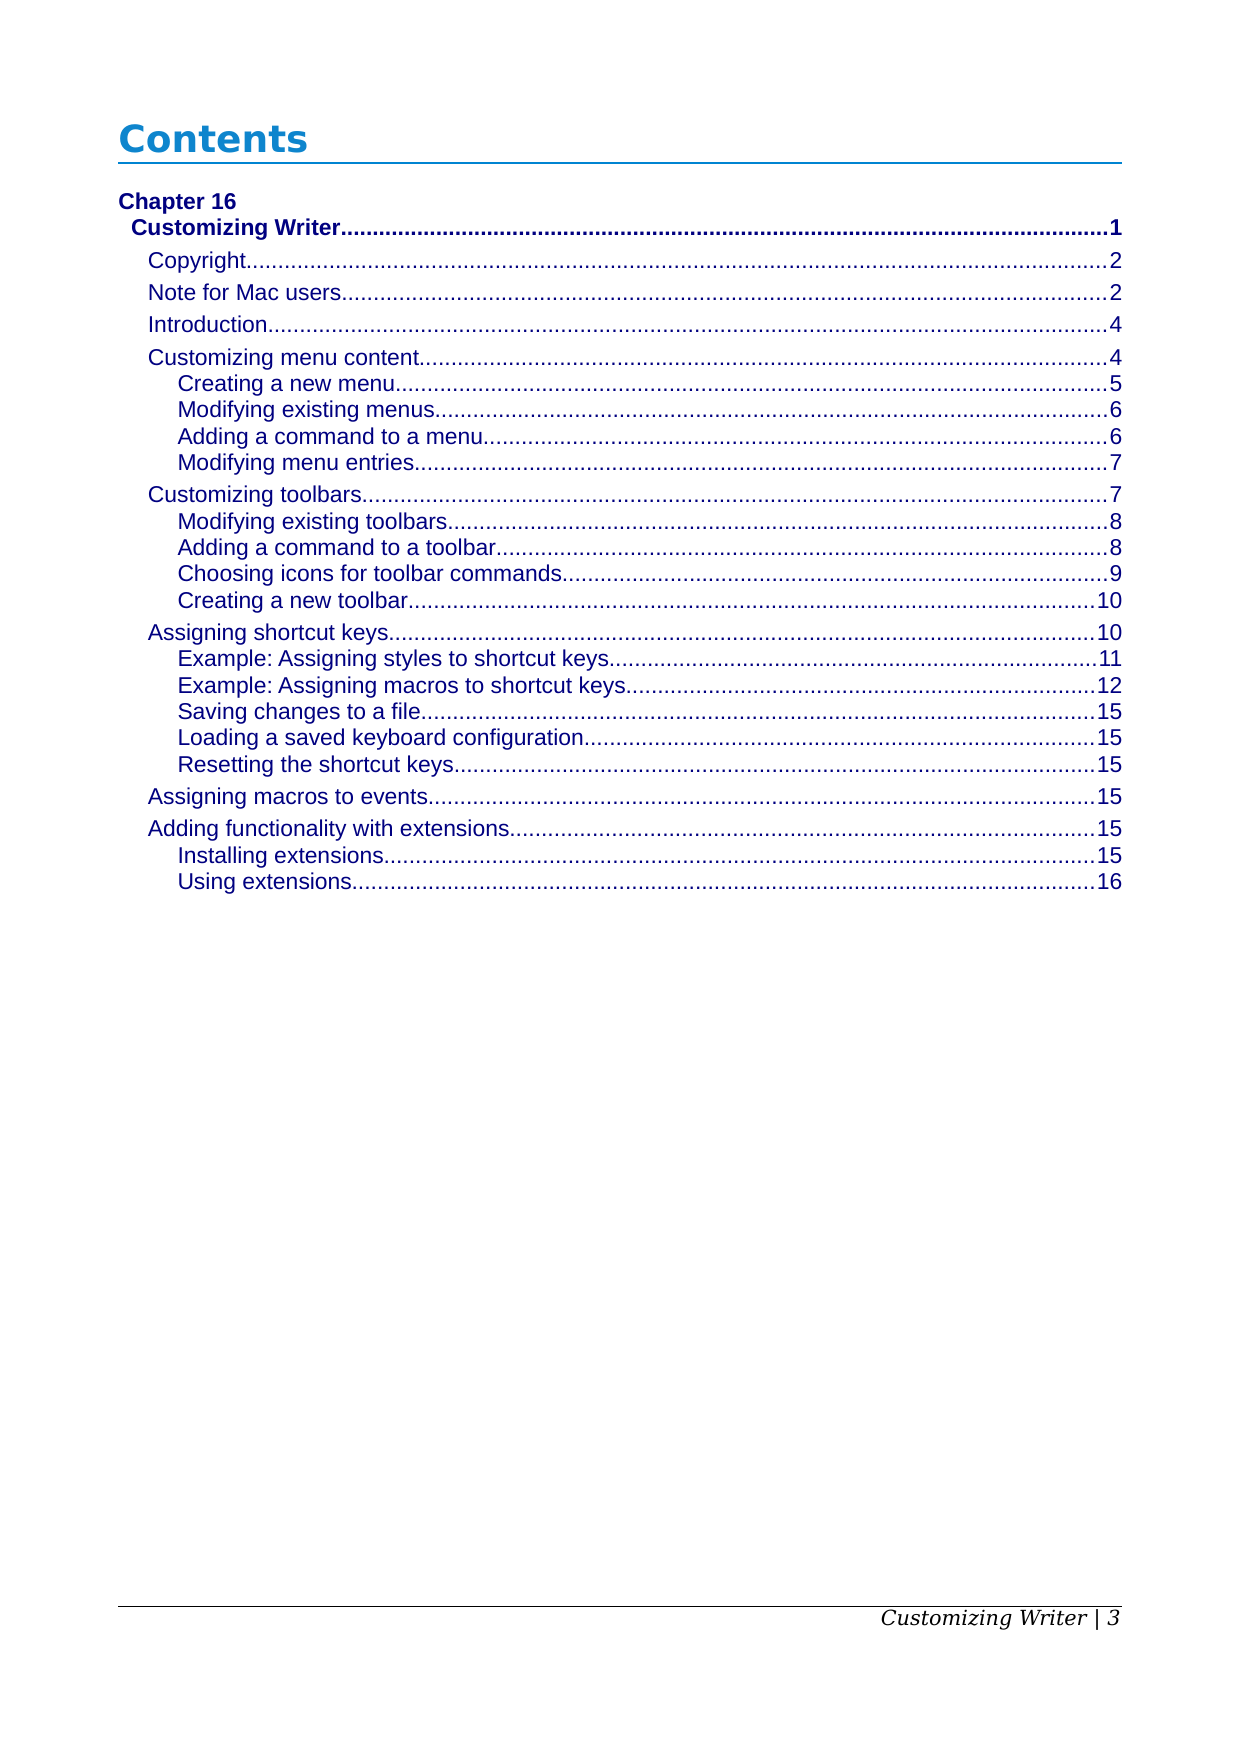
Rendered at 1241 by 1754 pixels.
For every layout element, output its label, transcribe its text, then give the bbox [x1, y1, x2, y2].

text Assigning shortcut keys 10 [148, 619, 1122, 645]
text Introduction 4 [148, 311, 1122, 338]
text Note for Mac users 2 [148, 279, 1122, 305]
text Loading a saved keyboard configuration 15 [177, 724, 1122, 751]
text Modifying menu entries 7 [177, 449, 1122, 475]
text Creating a new toolbar 10 [177, 587, 1122, 613]
text Modifying existing menus 6 [177, 396, 1122, 423]
text Creating a new menu 5 [177, 370, 1122, 396]
text Installing extensions 15 [177, 842, 1122, 868]
text Contents [118, 118, 1122, 162]
text Assigning macros to events 15 [148, 783, 1122, 809]
text Choosing icons for toolbar commands 9 [177, 560, 1122, 587]
text Adding functionality with extensions 15 [148, 815, 1122, 842]
text Copyright 2 [148, 247, 1122, 273]
text Chapter 16 Customizing Writer 1 [118, 188, 1122, 241]
text Customizing menu content 4 [148, 343, 1122, 370]
text Resetting the shortcut keys 15 [177, 751, 1122, 777]
text Saving changes to a file 15 [177, 698, 1122, 724]
text Modifying existing toolbars 8 [177, 508, 1122, 534]
text Adding a command to a menu 6 [177, 423, 1122, 449]
text Example: Assigning macros to shortcut keys 12 [177, 672, 1122, 698]
text Using extensions 16 [177, 868, 1122, 894]
text Adding a command to a toolbar 8 [177, 534, 1122, 560]
text Example: Assigning styles to shortcut keys 11 [177, 645, 1122, 672]
text Customizing toolbars 7 [148, 481, 1122, 508]
